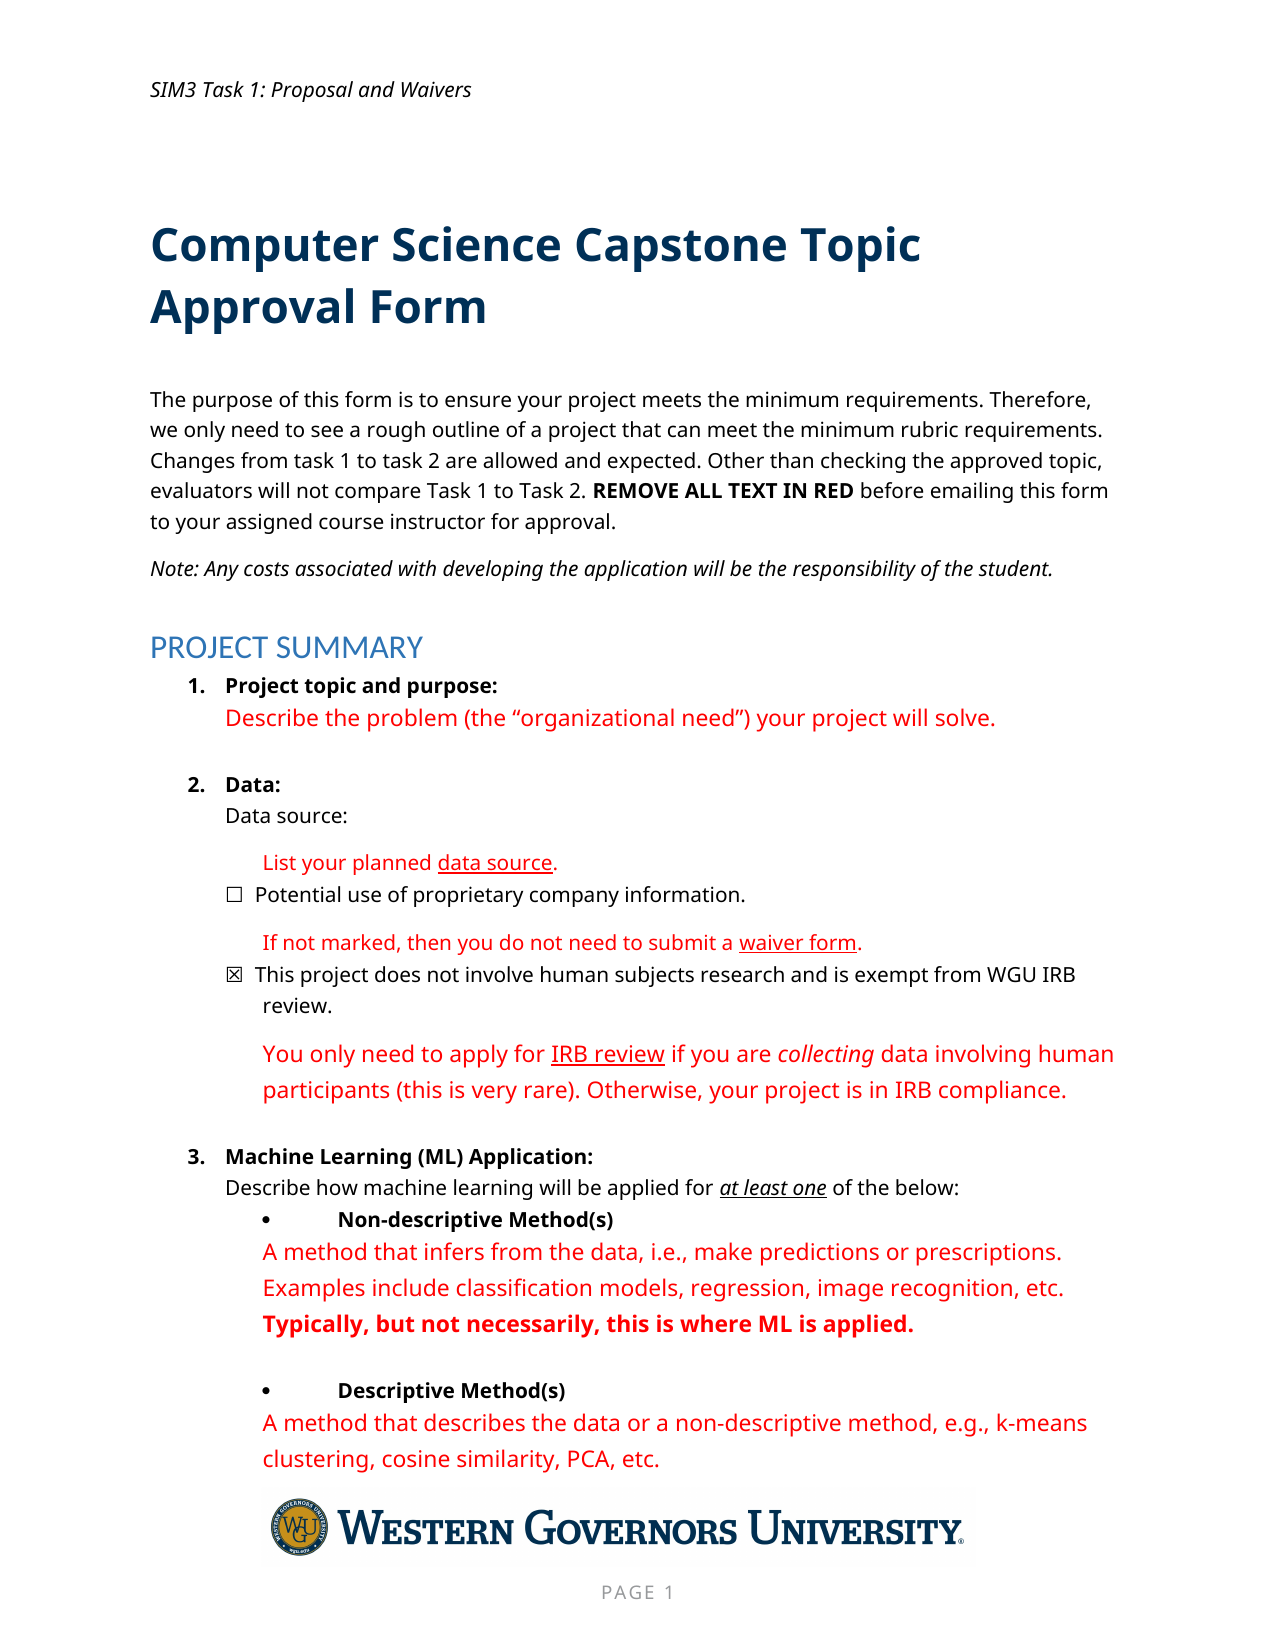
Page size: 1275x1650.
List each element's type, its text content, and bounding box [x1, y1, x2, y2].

list Machine Learning (ML) Application: [187, 1142, 1125, 1171]
text Computer Science Capstone Topic Approval Form [150, 212, 1125, 337]
text ☐ Potential use of proprietary company information. [225, 881, 1125, 909]
list Descriptive Method(s) [262, 1376, 1125, 1404]
text Data source: [150, 801, 1125, 829]
subtitle Describe the problem (the “organizational need”) your project will solve. [225, 702, 1125, 733]
text The purpose of this form is to ensure your project meets the minimum requirements. Therefore, we only need to see a rough outline of a project that can meet the minimum rubric requirements. Changes from task 1 to task 2 are allowed and expected. Other than checking the approved topic, evaluators will not compare Task 1 to Task 2. REMOVE ALL TEXT IN RED before emailing this form to your assigned course instructor for approval. [150, 385, 1125, 535]
list Project topic and purpose: [187, 672, 1125, 700]
text List your planned data source. [262, 848, 1125, 876]
text You only need to apply for IRB review if you are collecting data involving human participants (this is very rare). Otherwise, your project is in IRB compliance. [262, 1038, 1125, 1105]
list Non-descriptive Method(s) [262, 1205, 1125, 1234]
subtitle A method that describes the data or a non-descriptive method, e.g., k-means clustering, cosine similarity, PCA, etc. [262, 1407, 1125, 1474]
subtitle A method that infers from the data, i.e., make predictions or prescriptions. Examples include classification models, regression, image recognition, etc. Typically, but not necessarily, this is where ML is applied. [262, 1236, 1125, 1339]
subtitle Describe how machine learning will be applied for at least one of the below: [225, 1173, 1125, 1201]
text If not marked, then you do not need to submit a waiver form. [262, 928, 1125, 956]
text Note: Any costs associated with developing the application will be the responsibility of the student. [150, 554, 1125, 582]
subtitle PROJECT SUMMARY [150, 626, 1125, 667]
text ☒ This project does not involve human subjects research and is exempt from WGU IRB review. [225, 960, 1125, 1019]
list Data: [187, 771, 1125, 799]
